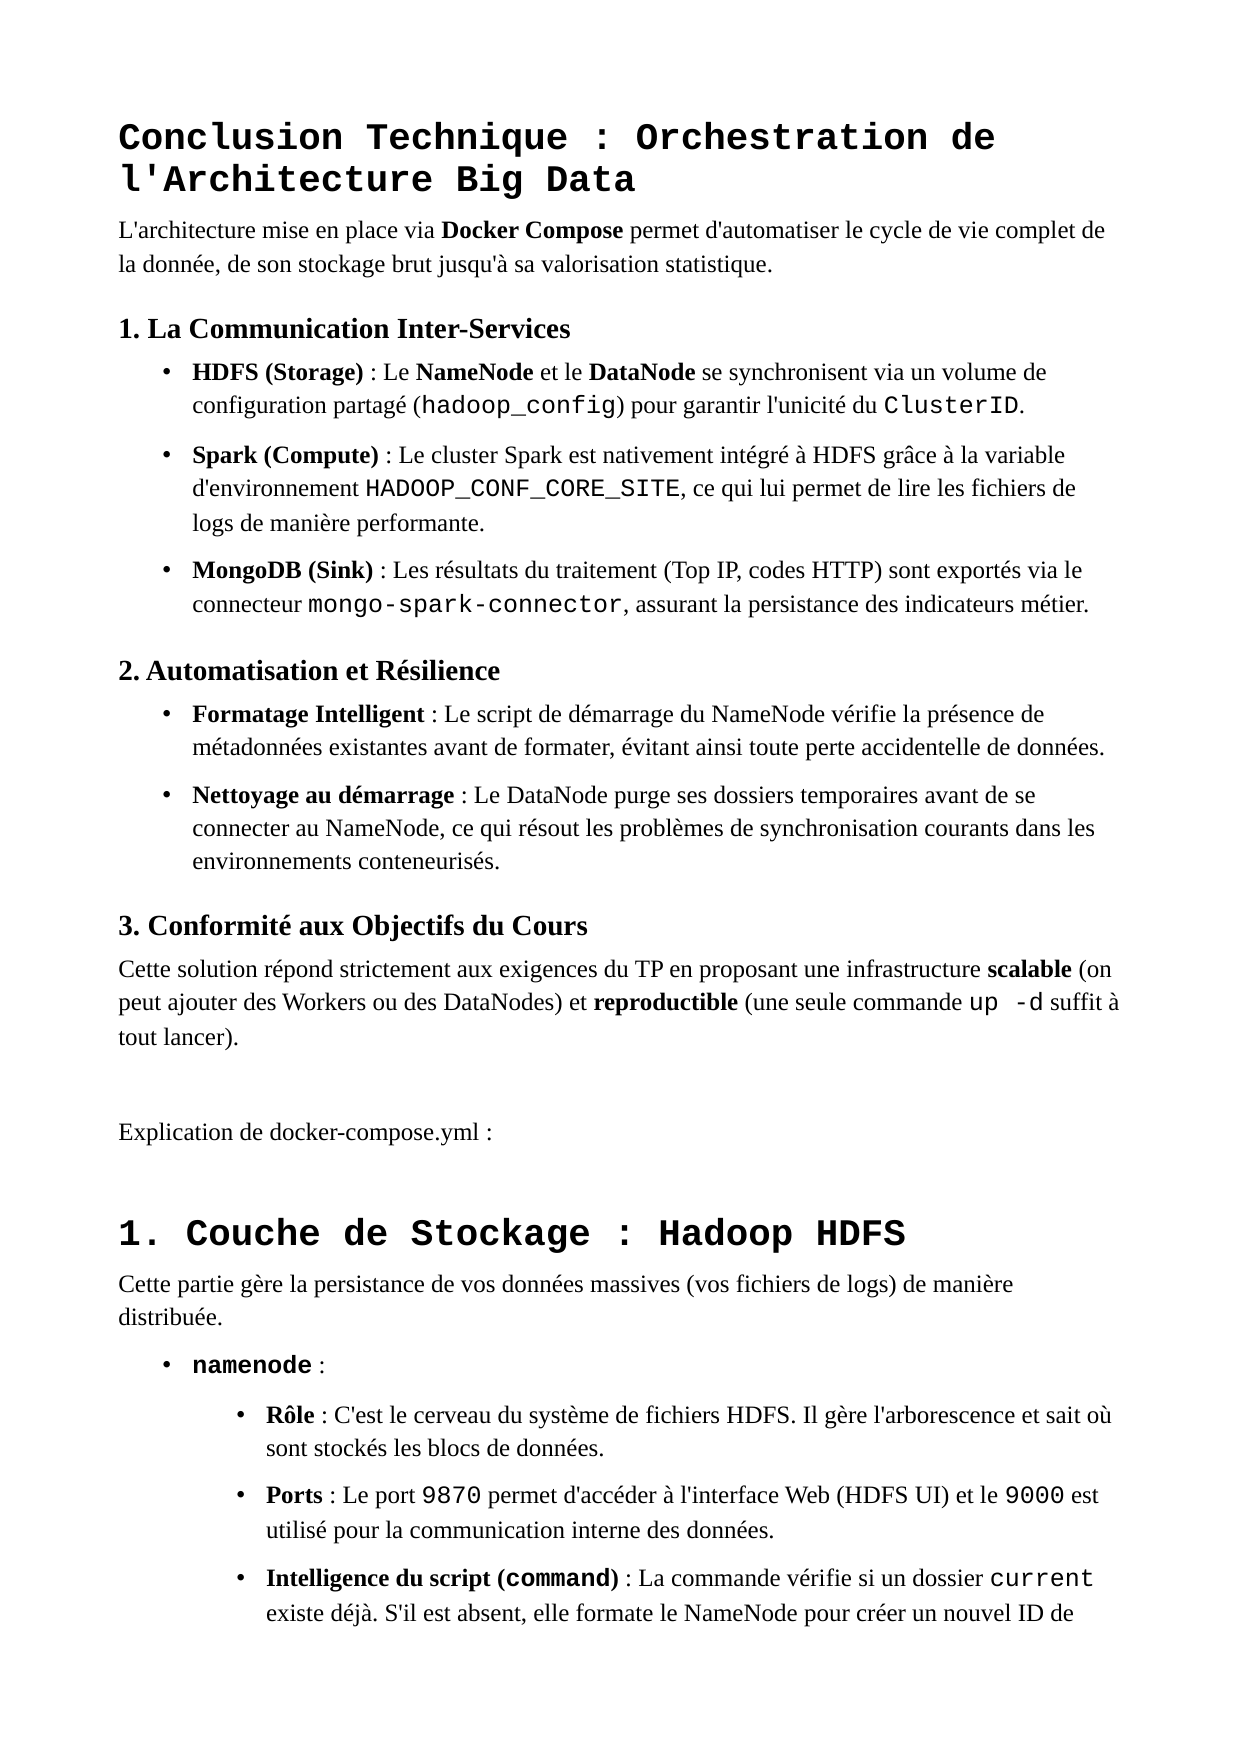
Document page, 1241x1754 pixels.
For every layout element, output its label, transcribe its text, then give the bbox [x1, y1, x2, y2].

list MongoDB (Sink) : Les résultats du traitement (Top IP, codes HTTP) sont exportés via le connecteur mongo-spark-connector, assurant la persistance des indicateurs métier. [162, 556, 1122, 619]
subtitle 1. La Communication Inter-Services [118, 311, 1122, 344]
list Intelligence du script (command) : La commande vérifie si un dossier current existe déjà. S'il est absent, elle formate le NameNode pour créer un nouvel ID de [236, 1563, 1122, 1627]
list Ports : Le port 9870 permet d'accéder à l'interface Web (HDFS UI) et le 9000 est utilisé pour la communication interne des données. [236, 1481, 1122, 1544]
text Explication de docker-compose.yml : [118, 1117, 1122, 1146]
list Nettoyage au démarrage : Le DataNode purge ses dossiers temporaires avant de se connecter au NameNode, ce qui résout les problèmes de synchronisation courants dans les environnements conteneurisés. [162, 780, 1122, 875]
list Spark (Compute) : Le cluster Spark est nativement intégré à HDFS grâce à la variable d'environnement HADOOP_CONF_CORE_SITE, ce qui lui permet de lire les fichiers de logs de manière performante. [162, 440, 1122, 537]
subtitle Conclusion Technique : Orchestration de l'Architecture Big Data [118, 118, 1122, 203]
text Cette partie gère la persistance de vos données massives (vos fichiers de logs) de manière distribuée. [118, 1269, 1122, 1331]
text Cette solution répond strictement aux exigences du TP en proposant une infrastructure scalable (on peut ajouter des Workers ou des DataNodes) et reproductible (une seule commande up -d suffit à tout lancer). [118, 954, 1122, 1051]
list Rôle : C'est le cerveau du système de fichiers HDFS. Il gère l'arborescence et sait où sont stockés les blocs de données. [236, 1400, 1122, 1462]
subtitle 3. Conformité aux Objectifs du Cours [118, 908, 1122, 942]
subtitle 2. Automatisation et Résilience [118, 653, 1122, 687]
subtitle 1. Couche de Stockage : Hadoop HDFS [118, 1214, 1122, 1257]
text L'architecture mise en place via Docker Compose permet d'automatiser le cycle de vie complet de la donnée, de son stockage brut jusqu'à sa valorisation statistique. [118, 216, 1122, 277]
list HDFS (Storage) : Le NameNode et le DataNode se synchronisent via un volume de configuration partagé (hadoop_config) pour garantir l'unicité du ClusterID. [162, 357, 1122, 421]
list namenode : [162, 1350, 1122, 1381]
list Formatage Intelligent : Le script de démarrage du NameNode vérifie la présence de métadonnées existantes avant de formater, évitant ainsi toute perte accidentelle de données. [162, 699, 1122, 761]
